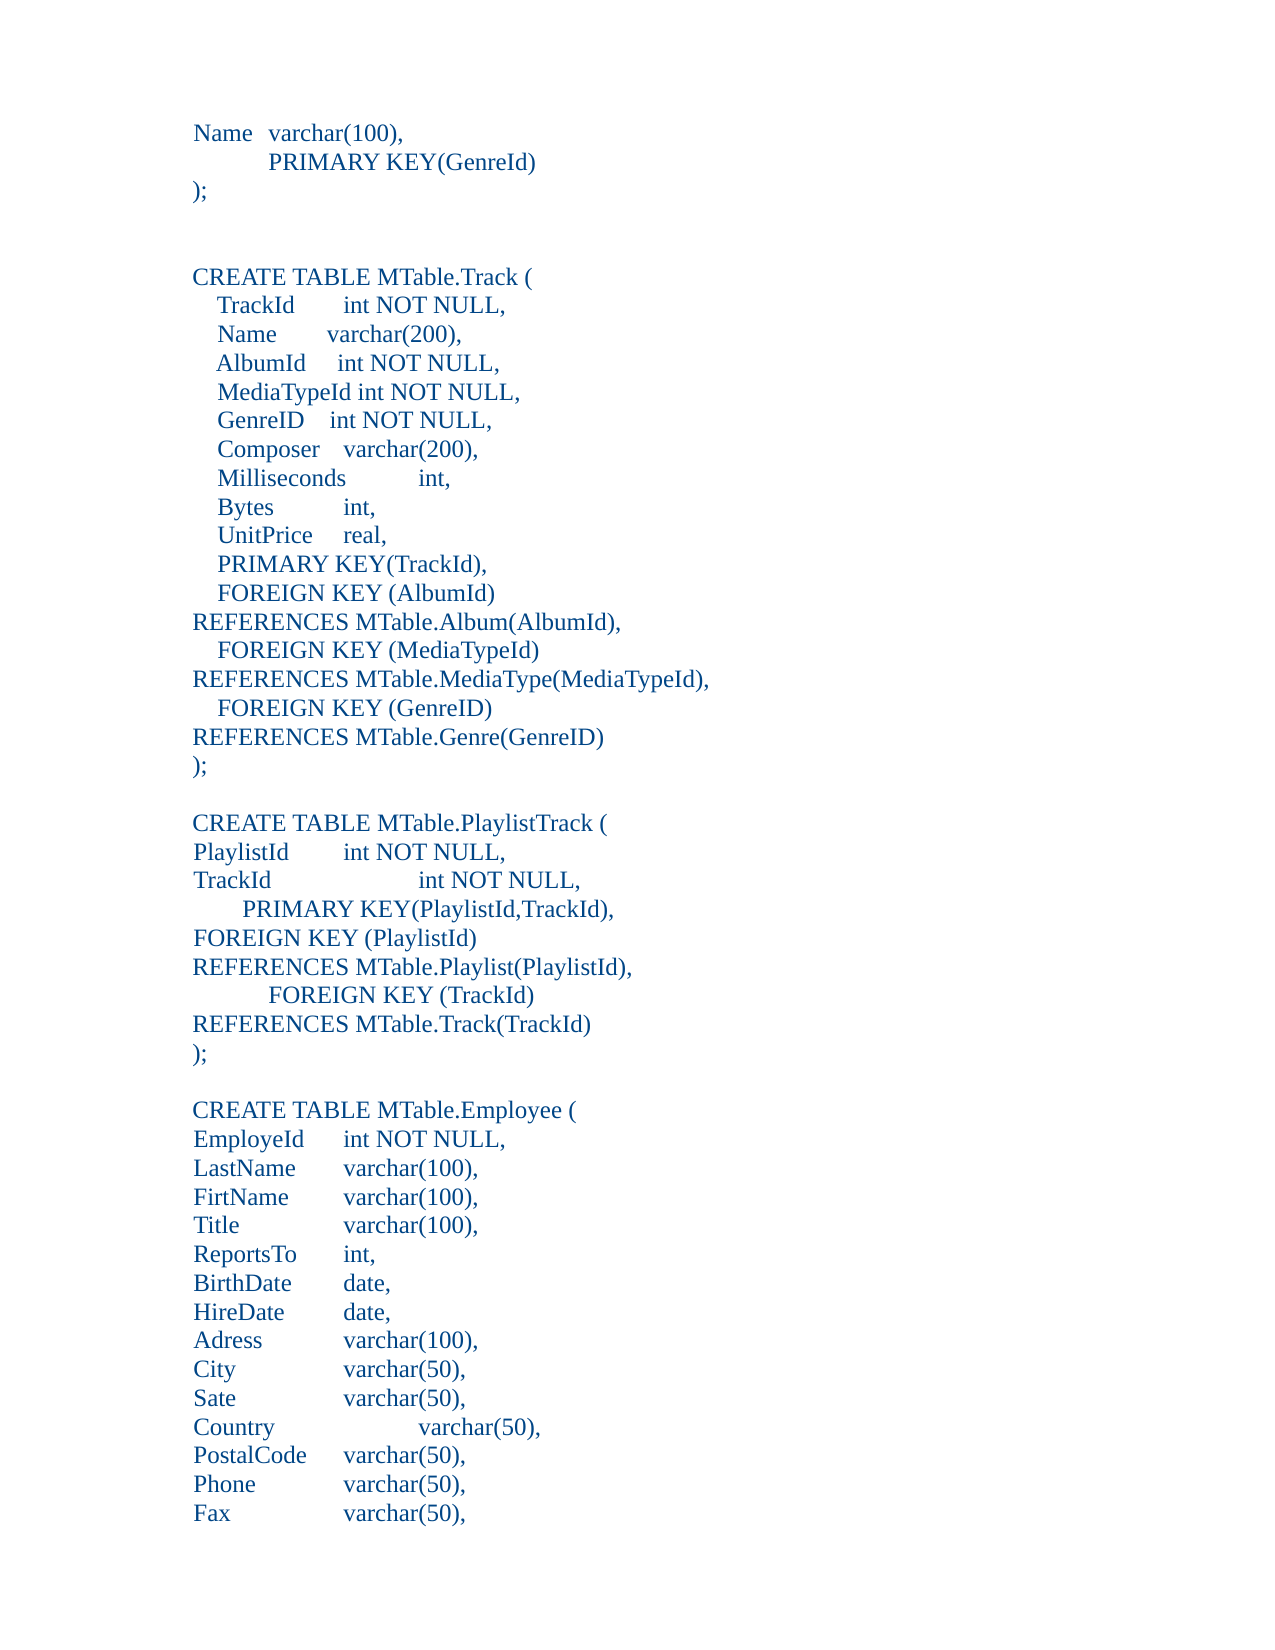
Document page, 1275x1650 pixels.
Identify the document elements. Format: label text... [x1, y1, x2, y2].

text PRIMARY KEY(TrackId), [192, 549, 1157, 578]
text Name varchar(200), [192, 319, 1157, 348]
text EmployeId int NOT NULL, [192, 1124, 1157, 1153]
text Sate varchar(50), [192, 1383, 1157, 1412]
text ); [192, 751, 1157, 779]
text ReportsTo int, [192, 1239, 1157, 1268]
text FOREIGN KEY (MediaTypeId) [192, 636, 1157, 664]
text PostalCode varchar(50), [192, 1441, 1157, 1469]
text CREATE TABLE MTable.PlaylistTrack ( [192, 808, 1157, 837]
text Composer varchar(200), [192, 434, 1157, 463]
text REFERENCES MTable.Playlist(PlaylistId), [192, 952, 1157, 981]
text REFERENCES MTable.Track(TrackId) [192, 1009, 1157, 1038]
text FOREIGN KEY (PlaylistId) [192, 923, 1157, 952]
text AlbumId int NOT NULL, [192, 348, 1157, 377]
text City varchar(50), [192, 1354, 1157, 1383]
text ); [192, 176, 1157, 204]
text REFERENCES MTable.Album(AlbumId), [192, 607, 1157, 636]
text TrackId int NOT NULL, [192, 866, 1157, 894]
text GenreID int NOT NULL, [192, 406, 1157, 434]
text PlaylistId int NOT NULL, [192, 837, 1157, 866]
text CREATE TABLE MTable.Track ( [192, 262, 1157, 291]
text HireDate date, [192, 1297, 1157, 1326]
text FOREIGN KEY (TrackId) [192, 981, 1157, 1009]
text BirthDate date, [192, 1268, 1157, 1297]
text Adress varchar(100), [192, 1326, 1157, 1354]
text Name varchar(100), [192, 118, 1157, 147]
text Country varchar(50), [192, 1412, 1157, 1441]
text ); [192, 1038, 1157, 1067]
text Title varchar(100), [192, 1211, 1157, 1239]
text Bytes int, [192, 492, 1157, 521]
text FOREIGN KEY (AlbumId) [192, 578, 1157, 607]
text PRIMARY KEY(GenreId) [192, 147, 1157, 176]
text LastName varchar(100), [192, 1153, 1157, 1182]
text REFERENCES MTable.MediaType(MediaTypeId), [192, 664, 1157, 693]
text REFERENCES MTable.Genre(GenreID) [192, 722, 1157, 751]
text PRIMARY KEY(PlaylistId,TrackId), [192, 894, 1157, 923]
text FirtName varchar(100), [192, 1182, 1157, 1211]
text Phone varchar(50), [192, 1469, 1157, 1498]
text UnitPrice real, [192, 521, 1157, 549]
text FOREIGN KEY (GenreID) [192, 693, 1157, 722]
text Fax varchar(50), [192, 1498, 1157, 1527]
text TrackId int NOT NULL, [192, 291, 1157, 319]
text MediaTypeId int NOT NULL, [192, 377, 1157, 406]
text Milliseconds int, [192, 463, 1157, 492]
text CREATE TABLE MTable.Employee ( [192, 1096, 1157, 1124]
